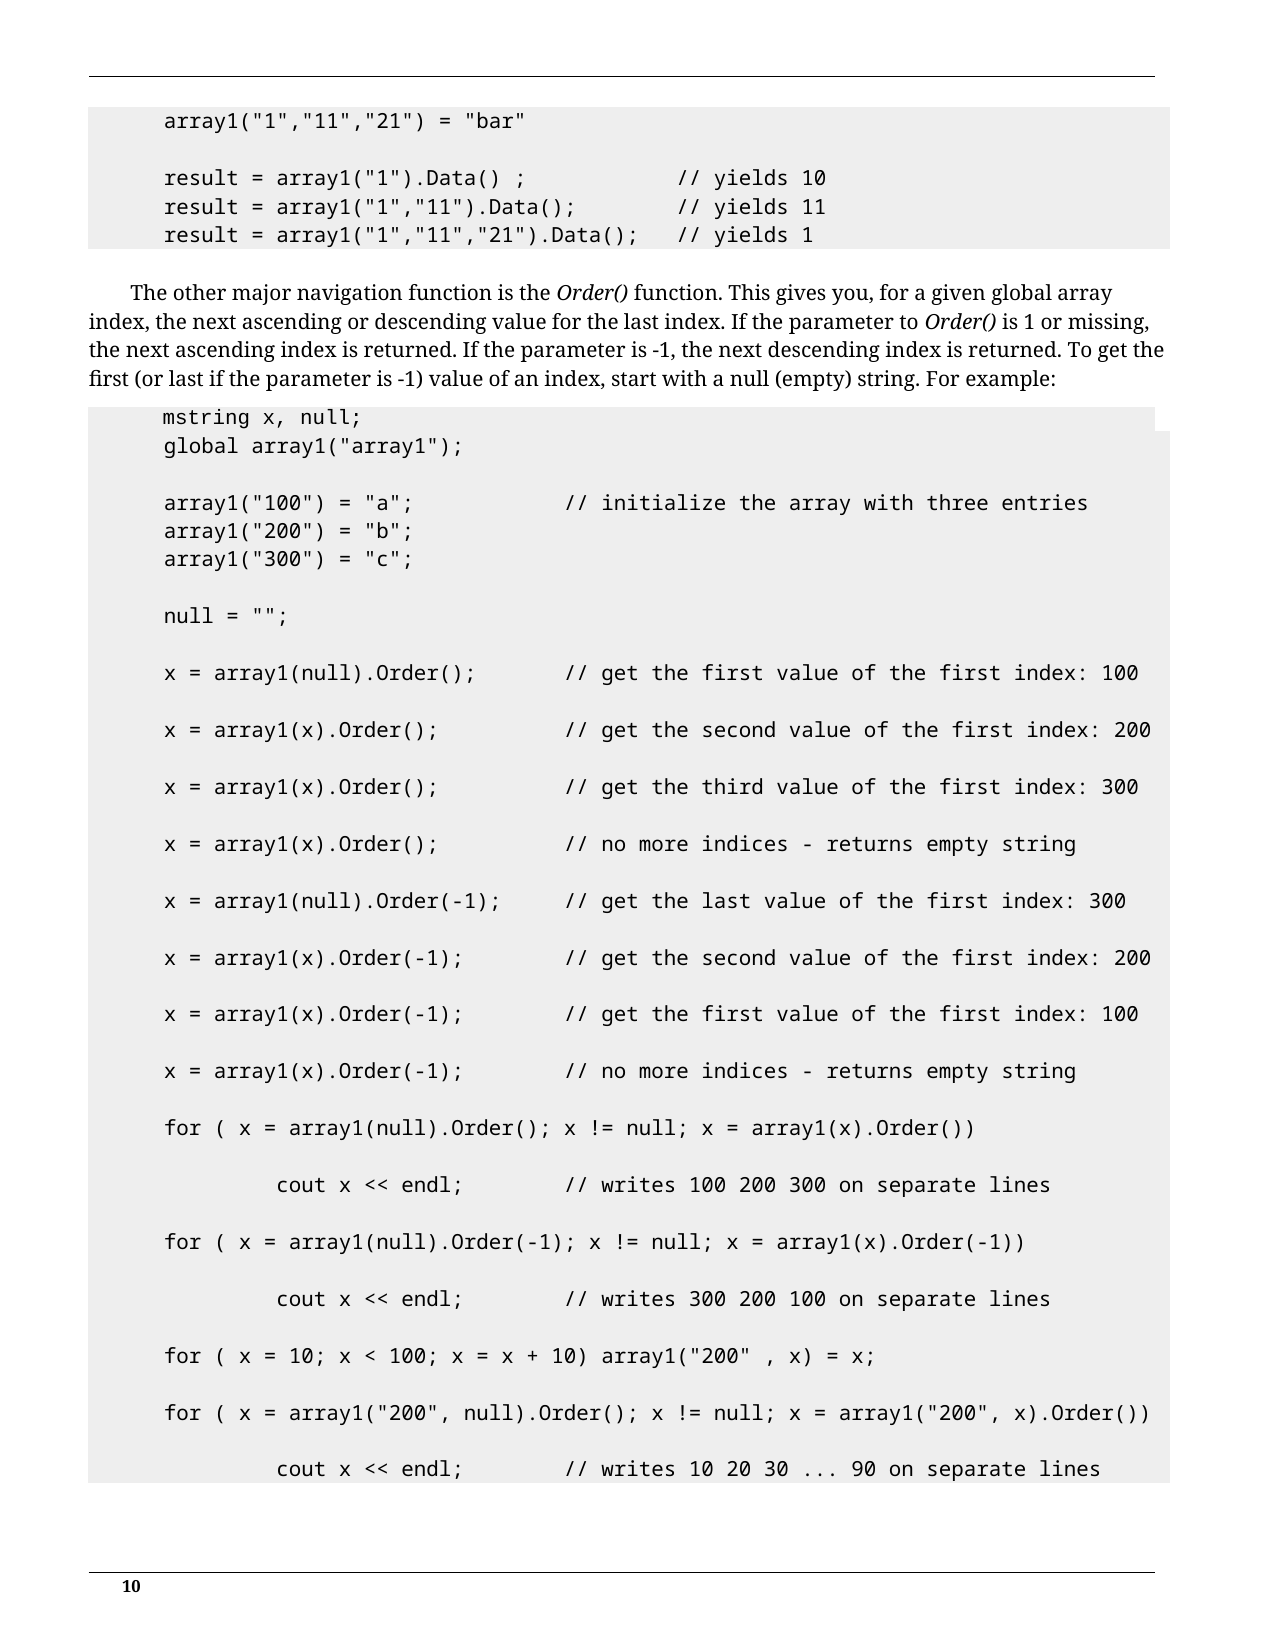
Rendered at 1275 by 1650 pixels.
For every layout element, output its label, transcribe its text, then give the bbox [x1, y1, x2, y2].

text for ( x = array1(null).Order(-1); x != null; x = array1(x).Order(-1)) [88, 1227, 1170, 1255]
text x = array1(null).Order(); // get the first value of the first index: 100 [88, 658, 1170, 687]
text array1("100") = "a"; // initialize the array with three entries [88, 488, 1170, 516]
text x = array1(x).Order(-1); // no more indices - returns empty string [88, 1056, 1170, 1085]
text array1("300") = "c"; [88, 544, 1170, 573]
text null = ""; [88, 601, 1170, 630]
text x = array1(null).Order(-1); // get the last value of the first index: 300 [88, 886, 1170, 914]
text cout x << endl; // writes 300 200 100 on separate lines [88, 1284, 1170, 1312]
text result = array1("1","11").Data(); // yields 11 [88, 192, 1170, 220]
text cout x << endl; // writes 10 20 30 ... 90 on separate lines [88, 1454, 1170, 1483]
text array1("1","11","21") = "bar" [88, 107, 1170, 135]
text mstring x, null; [88, 407, 1155, 431]
text for ( x = 10; x < 100; x = x + 10) array1("200" , x) = x; [88, 1341, 1170, 1369]
text x = array1(x).Order(-1); // get the second value of the first index: 200 [88, 943, 1170, 971]
text global array1("array1"); [88, 431, 1170, 459]
text x = array1(x).Order(); // no more indices - returns empty string [88, 829, 1170, 857]
text x = array1(x).Order(); // get the second value of the first index: 200 [88, 715, 1170, 743]
text result = array1("1","11","21").Data(); // yields 1 [88, 220, 1170, 249]
text result = array1("1").Data() ; // yields 10 [88, 163, 1170, 192]
text cout x << endl; // writes 100 200 300 on separate lines [88, 1170, 1170, 1198]
text for ( x = array1("200", null).Order(); x != null; x = array1("200", x).Order()) [88, 1398, 1170, 1426]
text x = array1(x).Order(); // get the third value of the first index: 300 [88, 772, 1170, 800]
text x = array1(x).Order(-1); // get the first value of the first index: 100 [88, 999, 1170, 1028]
text The other major navigation function is the Order() function. This gives you, for a given global array index, the next ascending or descending value for the last index. If the parameter to Order() is 1 or missing, the next ascending index is returned. If the parameter is -1, the next descending index is returned. To get the first (or last if the parameter is -1) value of an index, start with a null (empty) string. For example: [88, 278, 1170, 392]
text array1("200") = "b"; [88, 516, 1170, 544]
text for ( x = array1(null).Order(); x != null; x = array1(x).Order()) [88, 1113, 1170, 1142]
